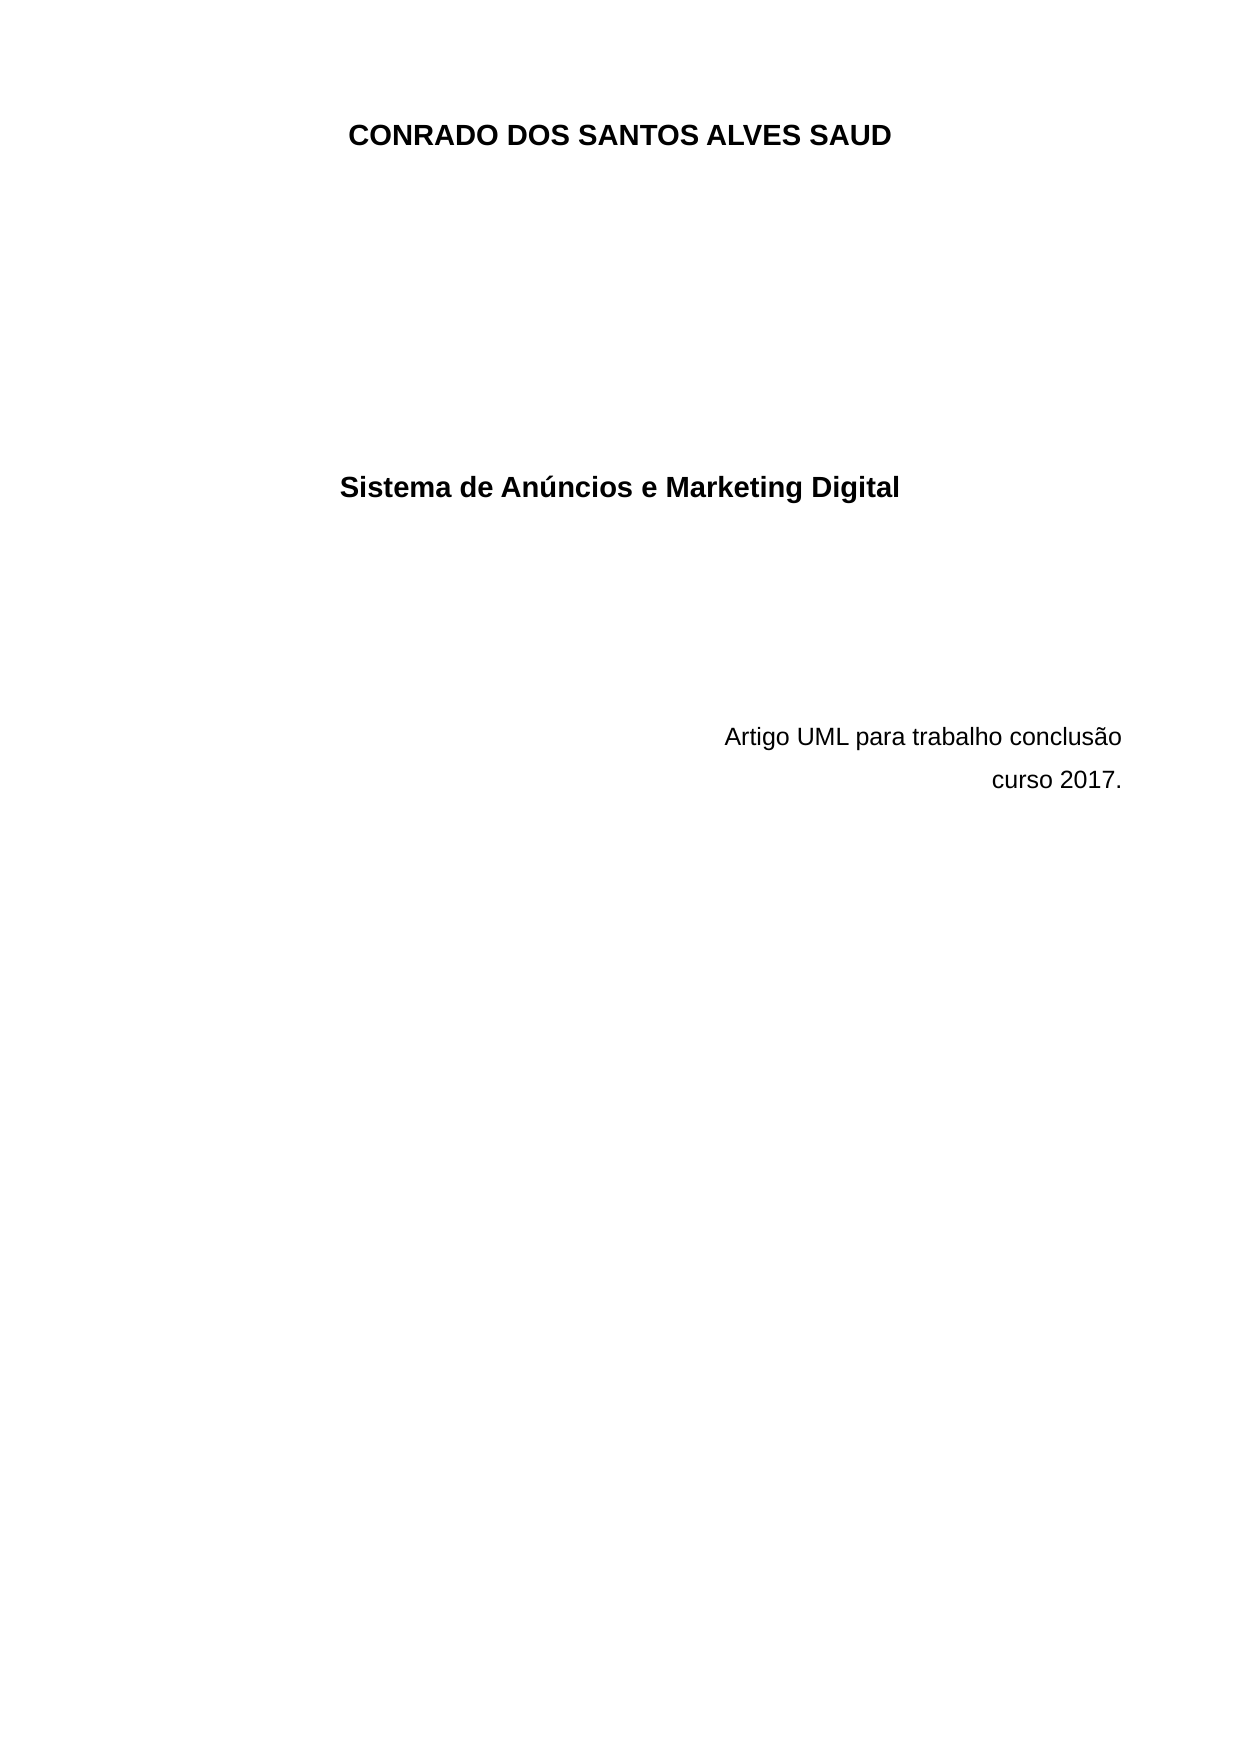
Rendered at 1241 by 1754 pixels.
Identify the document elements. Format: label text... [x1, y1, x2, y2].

text Sistema de Anúncios e Marketing Digital [118, 470, 1122, 504]
text Artigo UML para trabalho conclusão curso 2017. [118, 722, 1122, 794]
text CONRADO DOS SANTOS ALVES SAUD [118, 118, 1122, 152]
